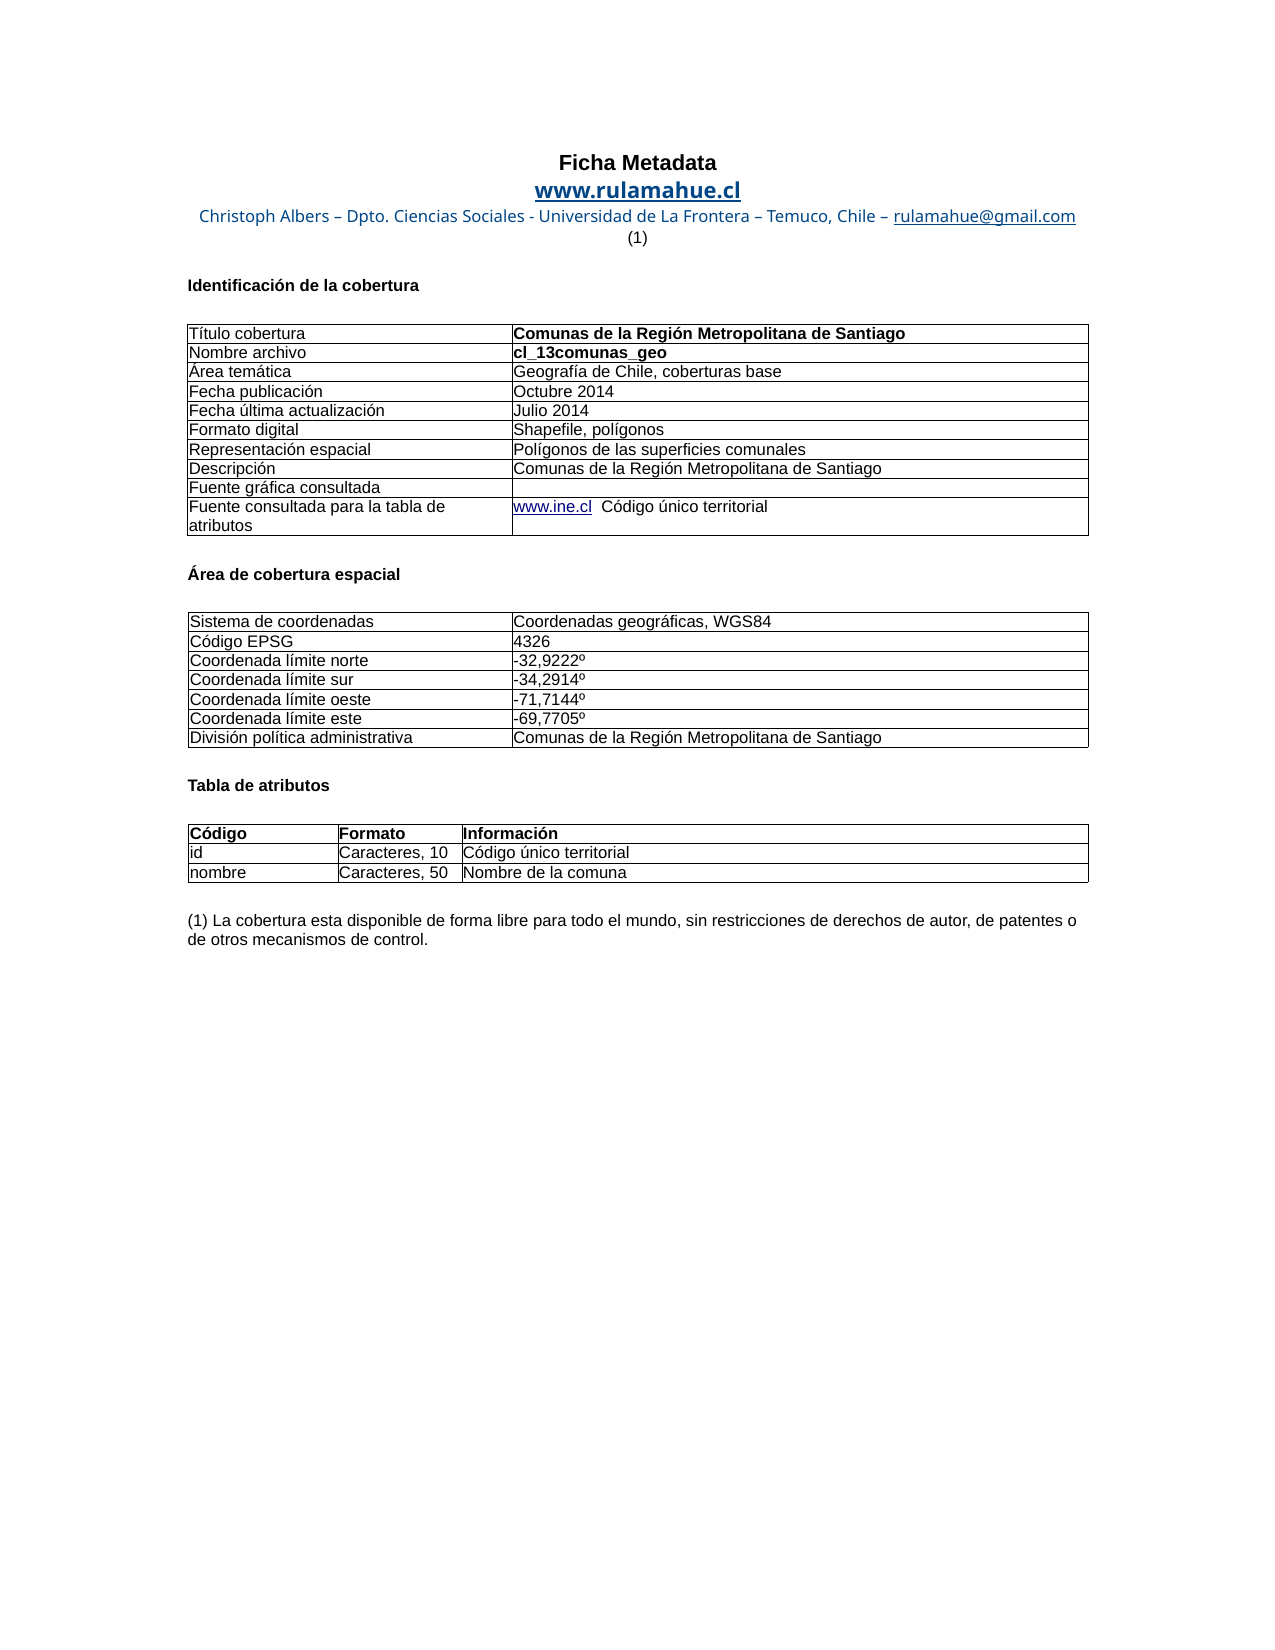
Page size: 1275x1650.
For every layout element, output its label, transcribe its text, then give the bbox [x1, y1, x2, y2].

text (1) La cobertura esta disponible de forma libre para todo el mundo, sin restricciones de derechos de autor, de patentes o de otros mecanismos de control. [187, 911, 1087, 949]
table_cell Representación espacial [188, 440, 512, 458]
table_cell Código EPSG [189, 632, 512, 651]
table_cell Coordenada límite este [189, 710, 512, 728]
table_cell Comunas de la Región Metropolitana de Santiago [513, 460, 1088, 478]
table_cell División política administrativa [189, 729, 512, 747]
table_cell Shapefile, polígonos [513, 421, 1088, 439]
table_cell Fuente consultada para la tabla de atributos [188, 498, 512, 535]
table_header Código [189, 825, 338, 843]
table_cell nombre [189, 864, 338, 882]
text Christoph Albers – Dpto. Ciencias Sociales - Universidad de La Frontera – Temuco, Chile – rulamahue@gmail.com (1) [187, 205, 1087, 247]
table_cell Polígonos de las superficies comunales [513, 440, 1088, 458]
table_cell Código único territorial [463, 844, 1088, 862]
table_header Título cobertura [188, 325, 512, 343]
table_cell Formato digital [188, 421, 512, 439]
table_cell Coordenada límite sur [189, 671, 512, 689]
text Ficha Metadata [187, 150, 1087, 175]
text Área de cobertura espacial [187, 564, 1087, 583]
table_cell cl_13comunas_geo [513, 344, 1088, 362]
table_header Formato [339, 825, 462, 843]
text www.rulamahue.cl [187, 175, 1087, 205]
table_cell Geografía de Chile, coberturas base [513, 363, 1088, 381]
table_cell Fecha publicación [188, 382, 512, 401]
table_cell Caracteres, 10 [339, 844, 462, 862]
table_cell Nombre archivo [188, 344, 512, 362]
table_cell -71,7144º [513, 690, 1088, 708]
table_header Comunas de la Región Metropolitana de Santiago [513, 325, 1088, 343]
table_cell Julio 2014 [513, 402, 1088, 420]
table_header Información [463, 825, 1088, 843]
table_cell Área temática [188, 363, 512, 381]
table_header Coordenadas geográficas, WGS84 [513, 613, 1088, 631]
table_cell -32,9222º [513, 652, 1088, 670]
table_cell Nombre de la comuna [463, 864, 1088, 882]
table_cell Comunas de la Región Metropolitana de Santiago [513, 729, 1088, 747]
table_cell id [189, 844, 338, 862]
table_cell Descripción [188, 460, 512, 478]
table_cell Fuente gráfica consultada [188, 479, 512, 497]
table_cell -34,2914º [513, 671, 1088, 689]
table_cell Caracteres, 50 [339, 864, 462, 882]
text Identificación de la cobertura [187, 276, 1087, 295]
table_cell Fecha última actualización [188, 402, 512, 420]
text Tabla de atributos [187, 776, 1087, 795]
table_cell www.ine.cl Código único territorial [513, 498, 1088, 535]
table_cell Coordenada límite norte [189, 652, 512, 670]
table_cell -69,7705º [513, 710, 1088, 728]
table_cell 4326 [513, 632, 1088, 651]
table_cell Coordenada límite oeste [189, 690, 512, 708]
table_header Sistema de coordenadas [189, 613, 512, 631]
table_cell Octubre 2014 [513, 382, 1088, 401]
table_cell [513, 479, 1088, 497]
